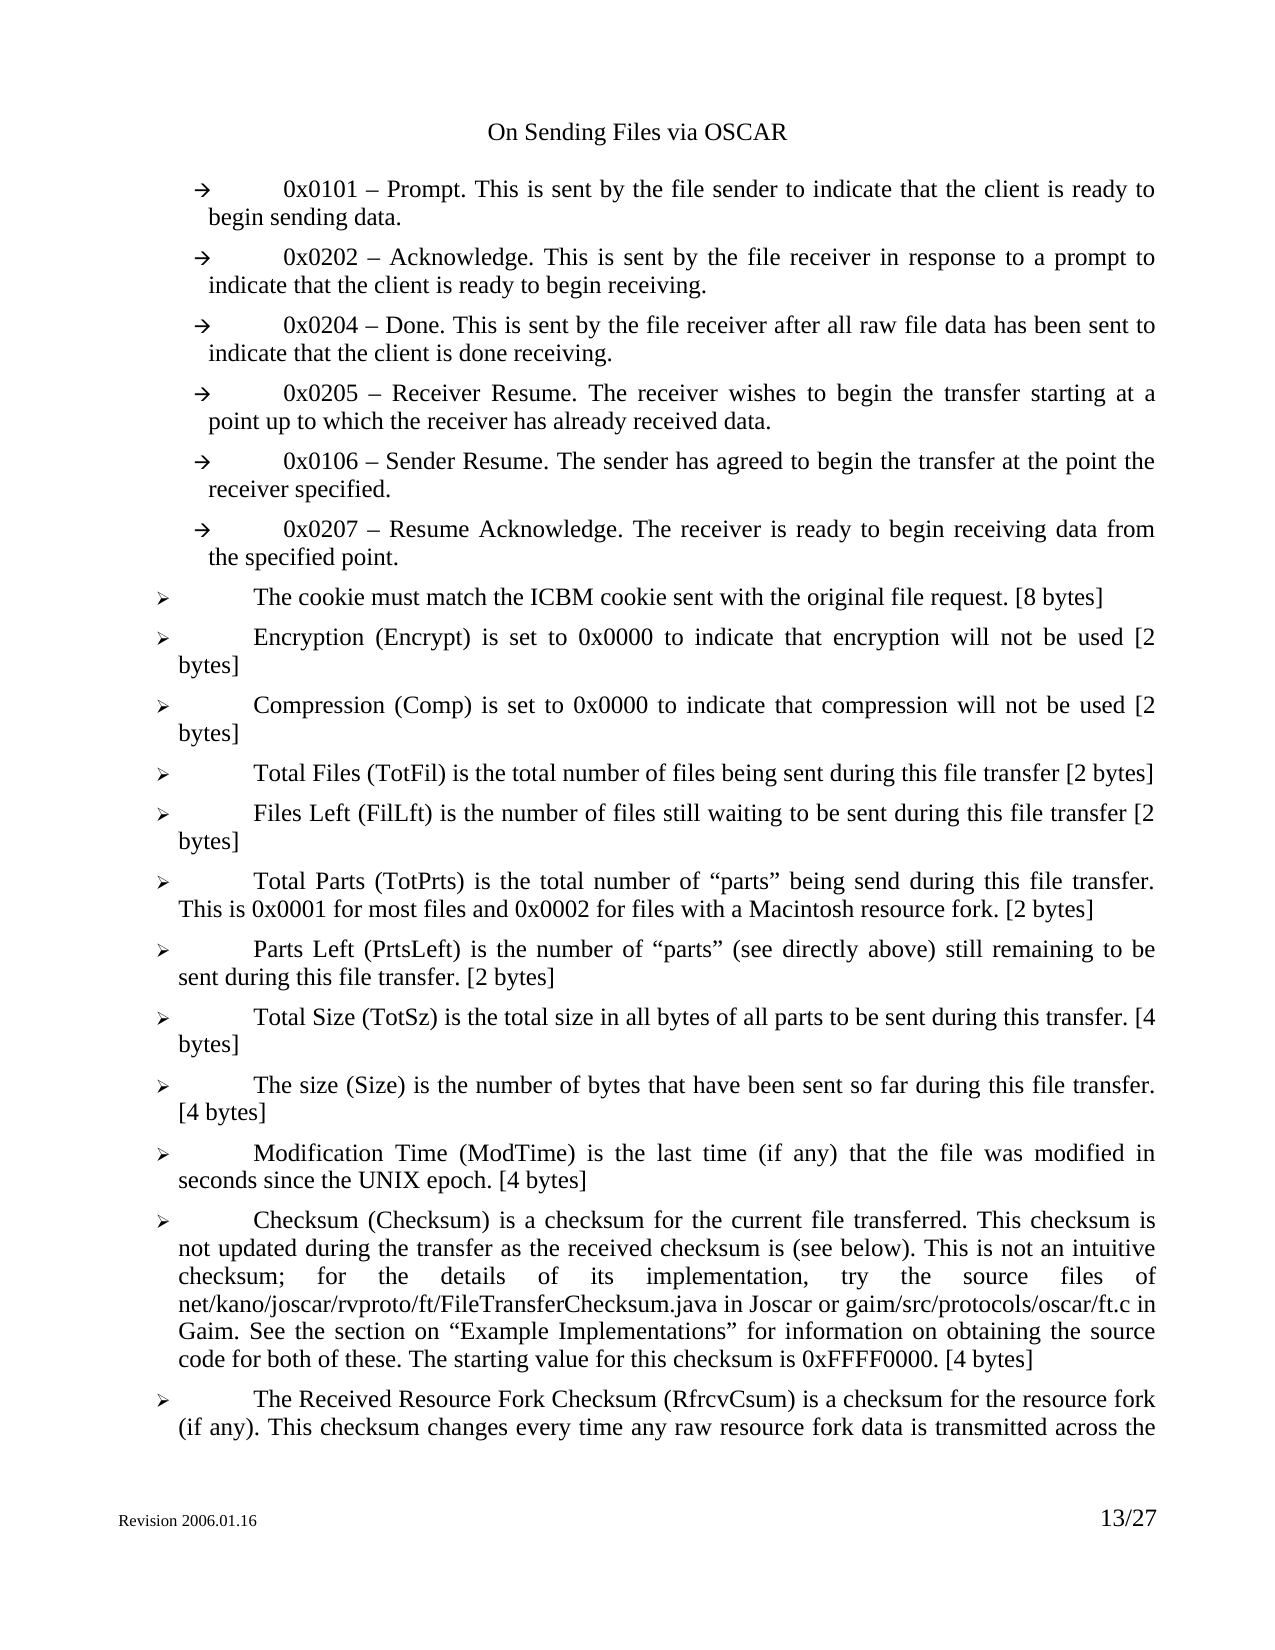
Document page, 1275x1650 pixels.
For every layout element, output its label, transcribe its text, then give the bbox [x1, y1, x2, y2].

list Checksum (Checksum) is a checksum for the current file transferred. This checksum is not updated during the transfer as the received checksum is (see below). This is not an intuitive checksum; for the details of its implementation, try the source files of net/kano/joscar/rvproto/ft/FileTransferChecksum.java in Joscar or gaim/src/protocols/oscar/ft.c in Gaim. See the section on “Example Implementations” for information on obtaining the source code for both of these. The starting value for this checksum is 0xFFFF0000. [4 bytes] [118, 1207, 1157, 1373]
list Parts Left (PrtsLeft) is the number of “parts” (see directly above) still remaining to be sent during this file transfer. [2 bytes] [118, 935, 1157, 990]
list 0x0101 – Prompt. This is sent by the file sender to indicate that the client is ready to begin sending data. [118, 175, 1157, 231]
list 0x0205 – Receiver Resume. The receiver wishes to begin the transfer starting at a point up to which the receiver has already received data. [118, 379, 1157, 434]
list Modification Time (ModTime) is the last time (if any) that the file was modified in seconds since the UNIX epoch. [4 bytes] [118, 1139, 1157, 1194]
list 0x0106 – Sender Resume. The sender has agreed to begin the transfer at the point the receiver specified. [118, 447, 1157, 502]
list The size (Size) is the number of bytes that have been sent so far during this file transfer. [4 bytes] [118, 1071, 1157, 1126]
list The Received Resource Fork Checksum (RfrcvCsum) is a checksum for the resource fork (if any). This checksum changes every time any raw resource fork data is transmitted across the [118, 1385, 1157, 1441]
list Total Parts (TotPrts) is the total number of “parts” being send during this file transfer. This is 0x0001 for most files and 0x0002 for files with a Macintosh resource fork. [2 bytes] [118, 867, 1157, 922]
list Total Files (TotFil) is the total number of files being sent during this file transfer [2 bytes] [118, 759, 1157, 787]
list Encryption (Encrypt) is set to 0x0000 to indicate that encryption will not be used [2 bytes] [118, 623, 1157, 678]
list 0x0202 – Acknowledge. This is sent by the file receiver in response to a prompt to indicate that the client is ready to begin receiving. [118, 243, 1157, 299]
list The cookie must match the ICBM cookie sent with the original file request. [8 bytes] [118, 583, 1157, 611]
list Files Left (FilLft) is the number of files still waiting to be sent during this file transfer [2 bytes] [118, 799, 1157, 854]
list Compression (Comp) is set to 0x0000 to indicate that compression will not be used [2 bytes] [118, 691, 1157, 746]
list 0x0207 – Resume Acknowledge. The receiver is ready to begin receiving data from the specified point. [118, 515, 1157, 570]
list Total Size (TotSz) is the total size in all bytes of all parts to be sent during this transfer. [4 bytes] [118, 1003, 1157, 1058]
list 0x0204 – Done. This is sent by the file receiver after all raw file data has been sent to indicate that the client is done receiving. [118, 311, 1157, 367]
